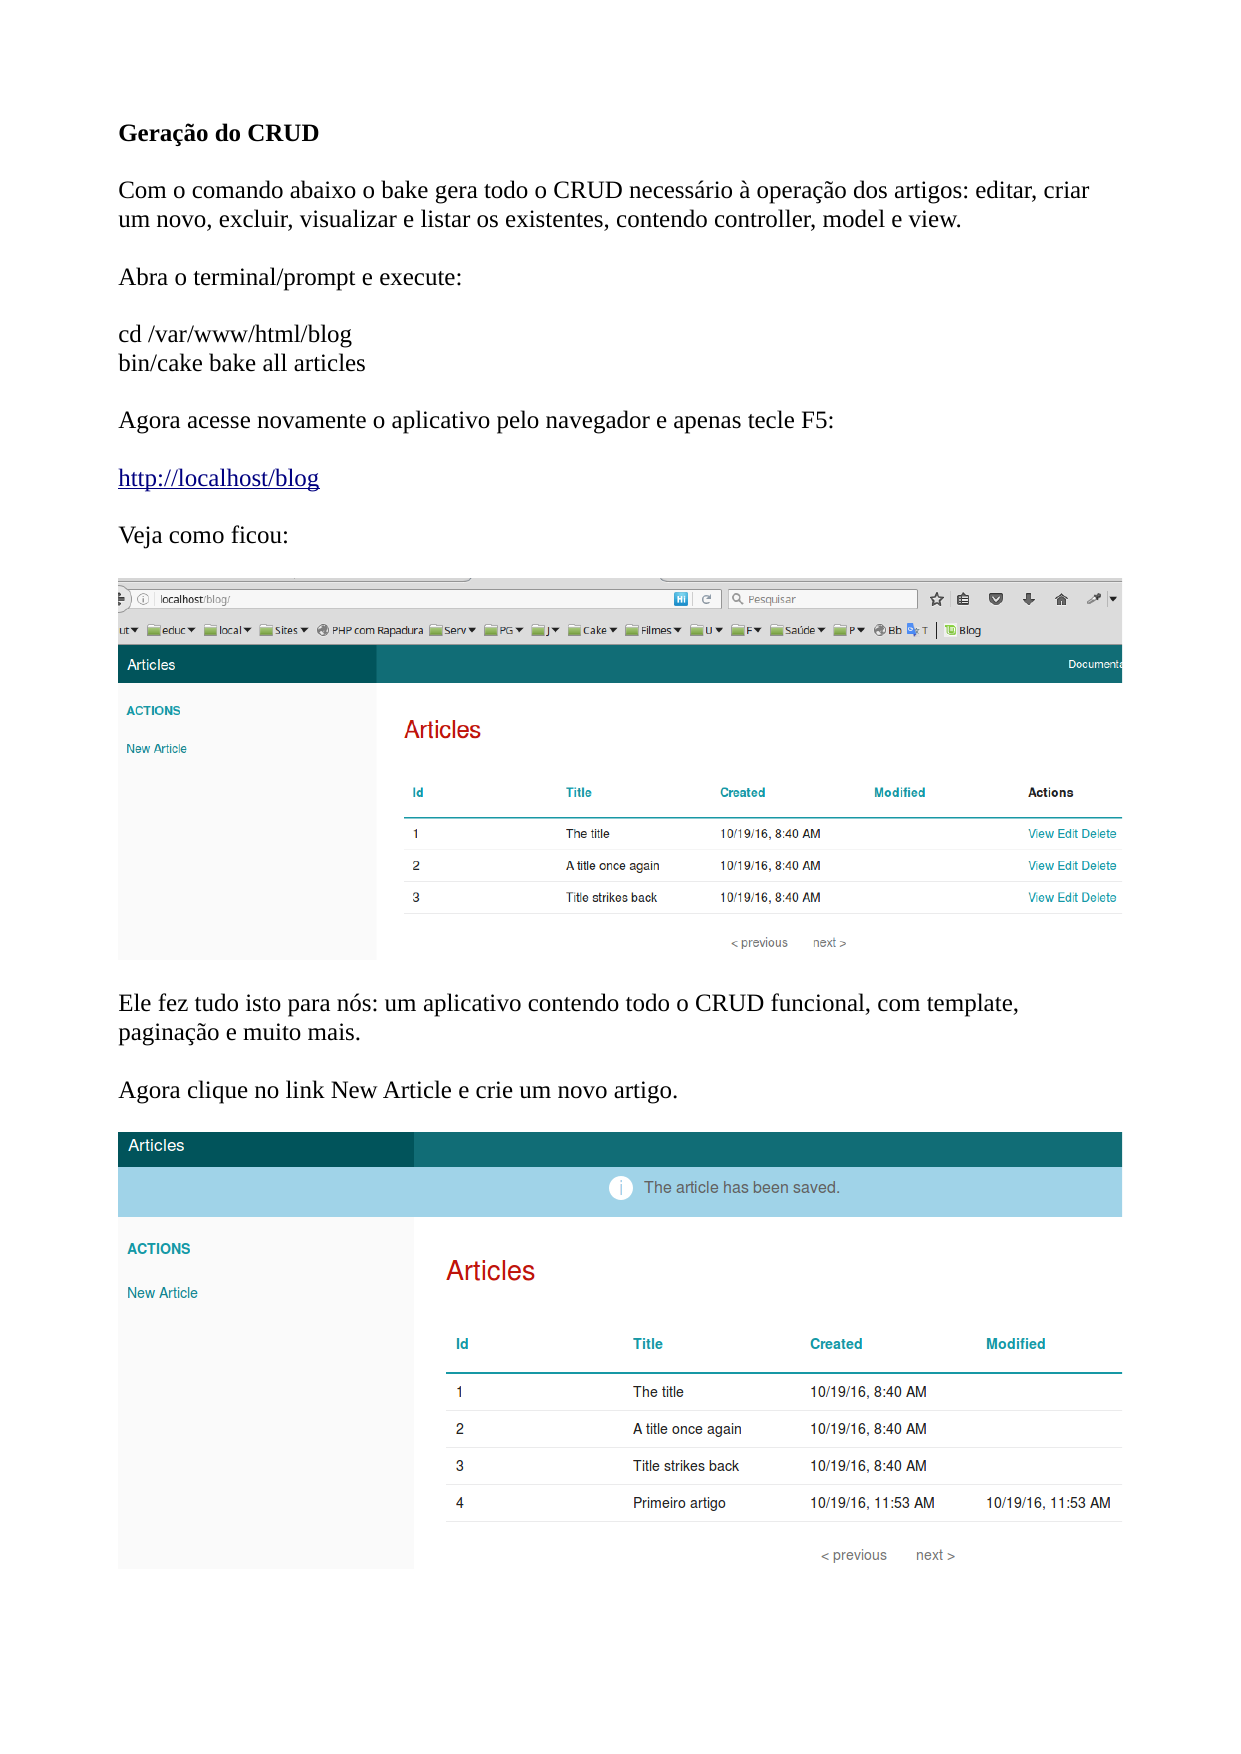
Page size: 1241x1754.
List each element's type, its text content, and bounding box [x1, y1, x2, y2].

text Agora clique no link New Article e crie um novo artigo. [118, 1075, 1122, 1103]
picture [118, 1132, 1123, 1569]
text Geração do CRUD [118, 118, 1122, 147]
text http://localhost/blog [118, 463, 1122, 492]
text Abra o terminal/prompt e execute: [118, 262, 1122, 291]
text Com o comando abaixo o bake gera todo o CRUD necessário à operação dos artigos: editar, criar um novo, excluir, visualizar e listar os existentes, contendo controller, model e view. [118, 176, 1122, 233]
text Agora acesse novamente o aplicativo pelo navegador e apenas tecle F5: [118, 406, 1122, 434]
text Veja como ficou: [118, 521, 1122, 549]
text cd /var/www/html/blog [118, 319, 1122, 348]
text bin/cake bake all articles [118, 348, 1122, 377]
text Ele fez tudo isto para nós: um aplicativo contendo todo o CRUD funcional, com template, paginação e muito mais. [118, 988, 1122, 1046]
picture [118, 578, 1123, 960]
